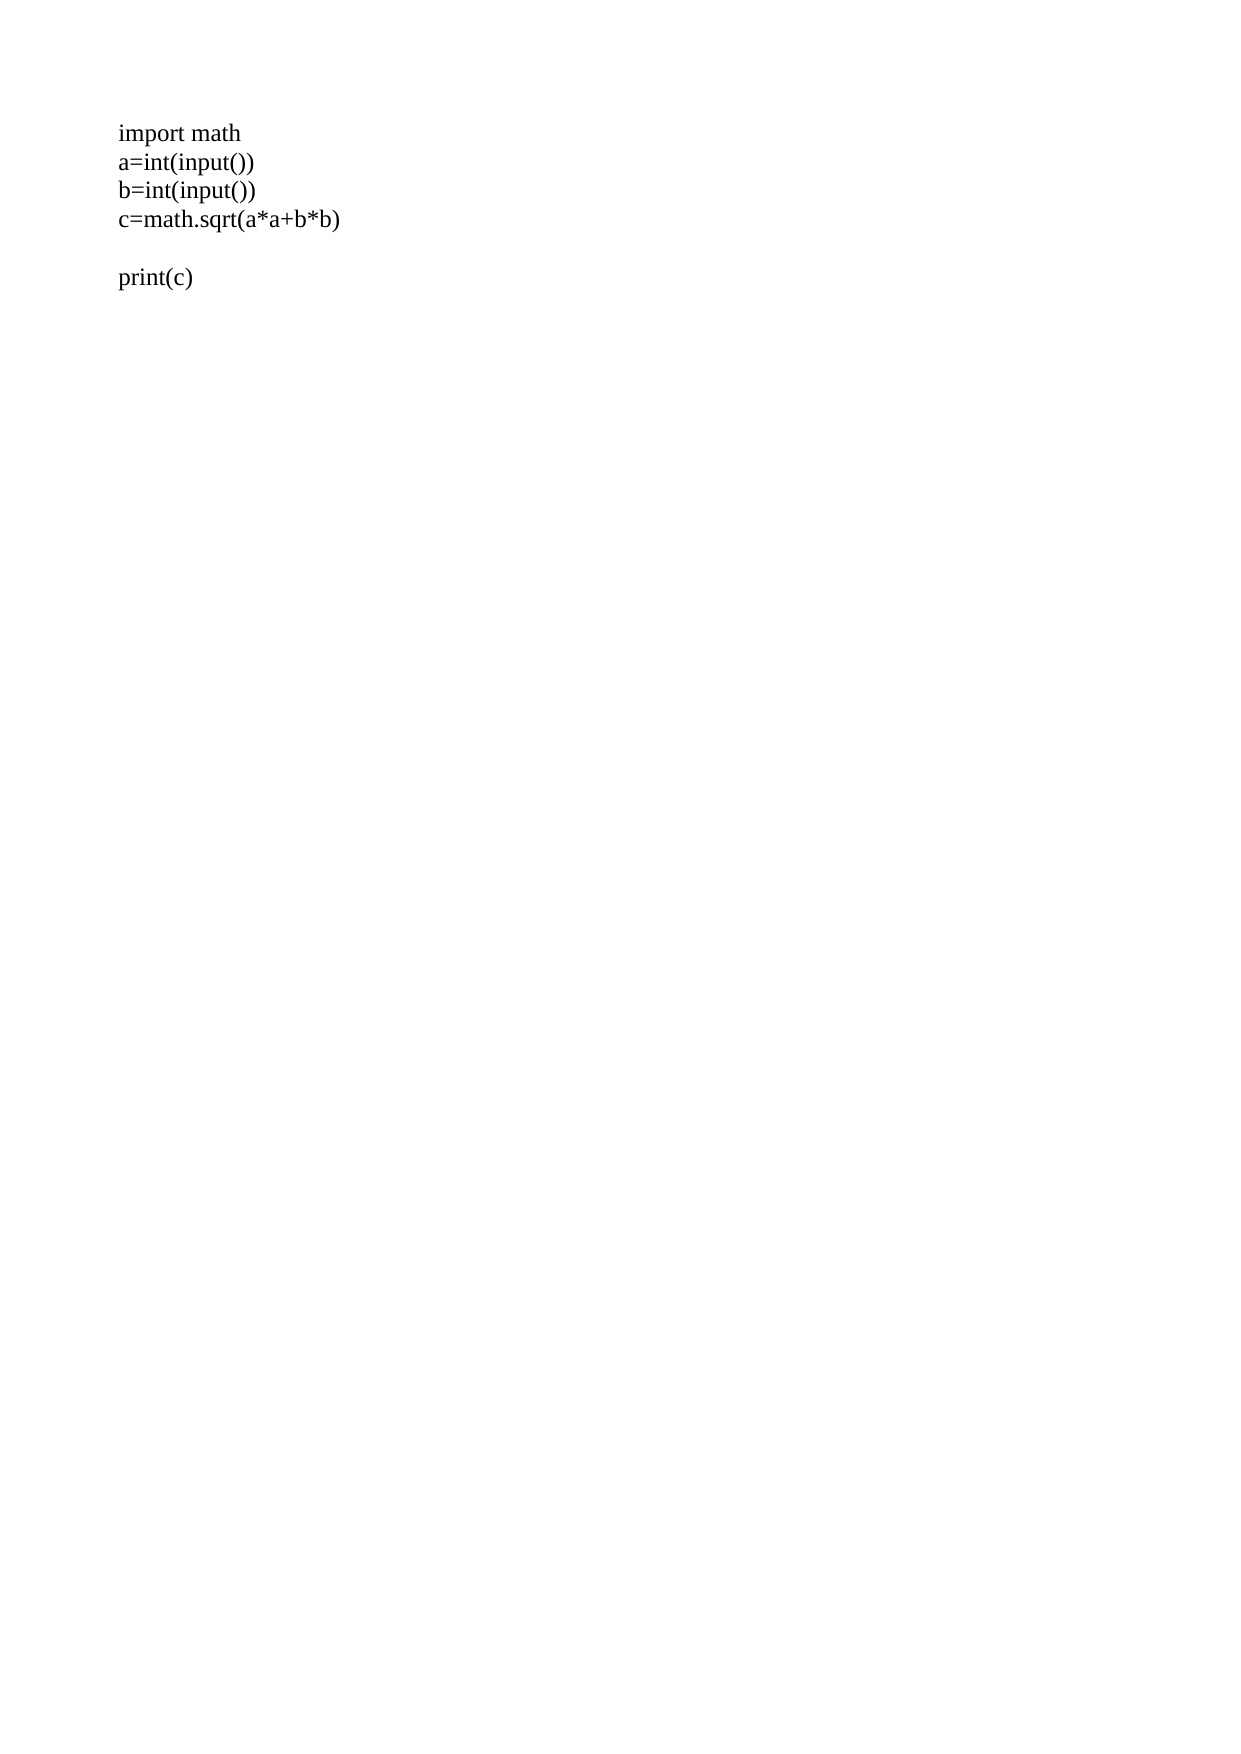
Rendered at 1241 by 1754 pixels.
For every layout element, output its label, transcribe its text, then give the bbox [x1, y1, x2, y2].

text a=int(input()) [118, 147, 1122, 176]
text c=math.sqrt(a*a+b*b) [118, 204, 1122, 233]
text print(c) [118, 262, 1122, 291]
text import math [118, 118, 1122, 147]
text b=int(input()) [118, 176, 1122, 204]
